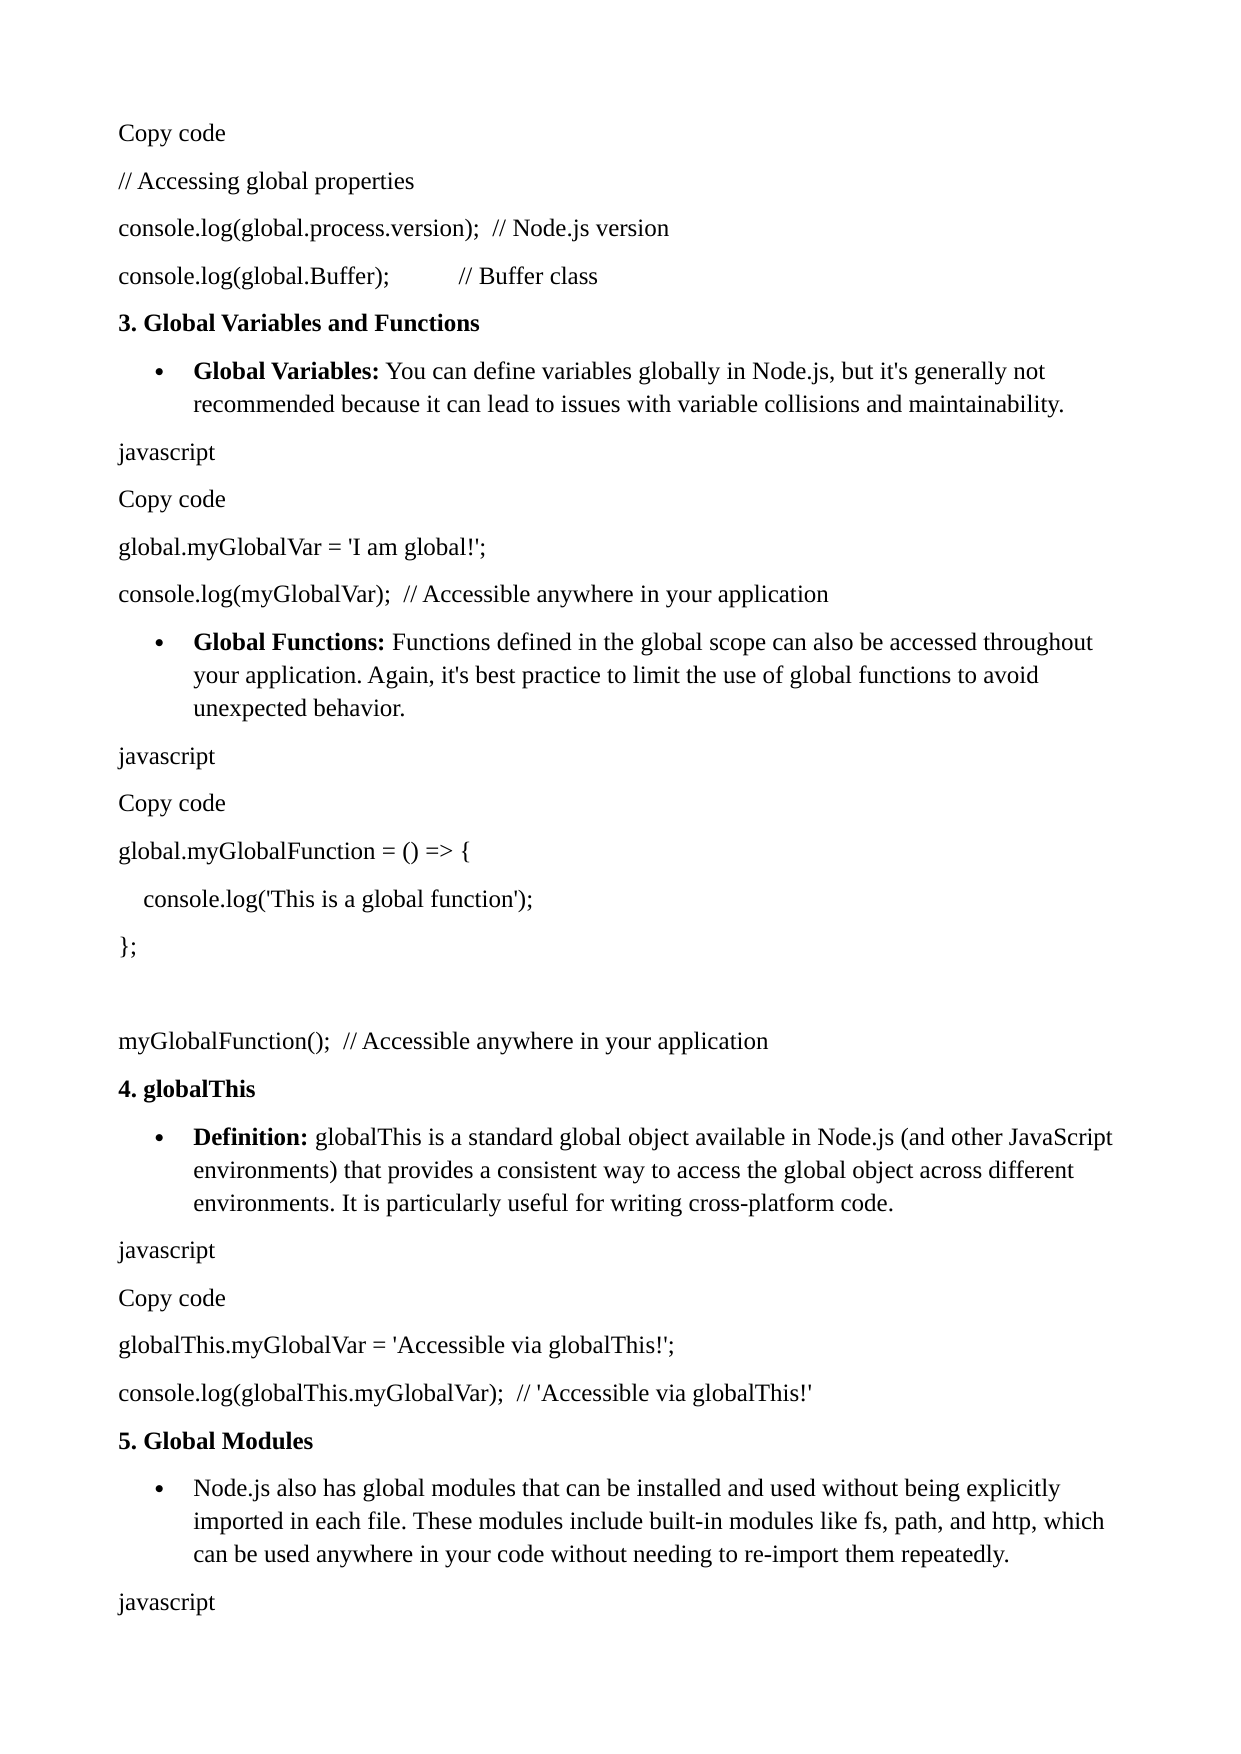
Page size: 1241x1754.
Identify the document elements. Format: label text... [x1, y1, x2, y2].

text }; [118, 931, 1122, 960]
text 3. Global Variables and Functions [118, 308, 1122, 337]
text global.myGlobalFunction = () => { [118, 836, 1122, 865]
text 5. Global Modules [118, 1426, 1122, 1454]
text 4. globalThis [118, 1074, 1122, 1103]
list Global Functions: Functions defined in the global scope can also be accessed throughout your application. Again, it's best practice to limit the use of global functions to avoid unexpected behavior. [156, 627, 1122, 722]
text javascript [118, 1587, 1122, 1616]
text Copy code [118, 118, 1122, 147]
text console.log(myGlobalVar); // Accessible anywhere in your application [118, 579, 1122, 608]
text myGlobalFunction(); // Accessible anywhere in your application [118, 1026, 1122, 1055]
list Definition: globalThis is a standard global object available in Node.js (and other JavaScript environments) that provides a consistent way to access the global object across different environments. It is particularly useful for writing cross-platform code. [156, 1122, 1122, 1216]
list Node.js also has global modules that can be installed and used without being explicitly imported in each file. These modules include built-in modules like fs, path, and http, which can be used anywhere in your code without needing to re-import them repeatedly. [156, 1473, 1122, 1568]
text // Accessing global properties [118, 166, 1122, 194]
text console.log('This is a global function'); [118, 884, 1122, 912]
text Copy code [118, 484, 1122, 513]
text console.log(global.Buffer); // Buffer class [118, 261, 1122, 290]
text console.log(globalThis.myGlobalVar); // 'Accessible via globalThis!' [118, 1378, 1122, 1407]
text globalThis.myGlobalVar = 'Accessible via globalThis!'; [118, 1331, 1122, 1359]
text javascript [118, 741, 1122, 769]
text global.myGlobalVar = 'I am global!'; [118, 532, 1122, 561]
text Copy code [118, 788, 1122, 817]
text Copy code [118, 1283, 1122, 1312]
text javascript [118, 437, 1122, 466]
list Global Variables: You can define variables globally in Node.js, but it's generally not recommended because it can lead to issues with variable collisions and maintainability. [156, 356, 1122, 418]
text javascript [118, 1235, 1122, 1264]
text console.log(global.process.version); // Node.js version [118, 213, 1122, 242]
